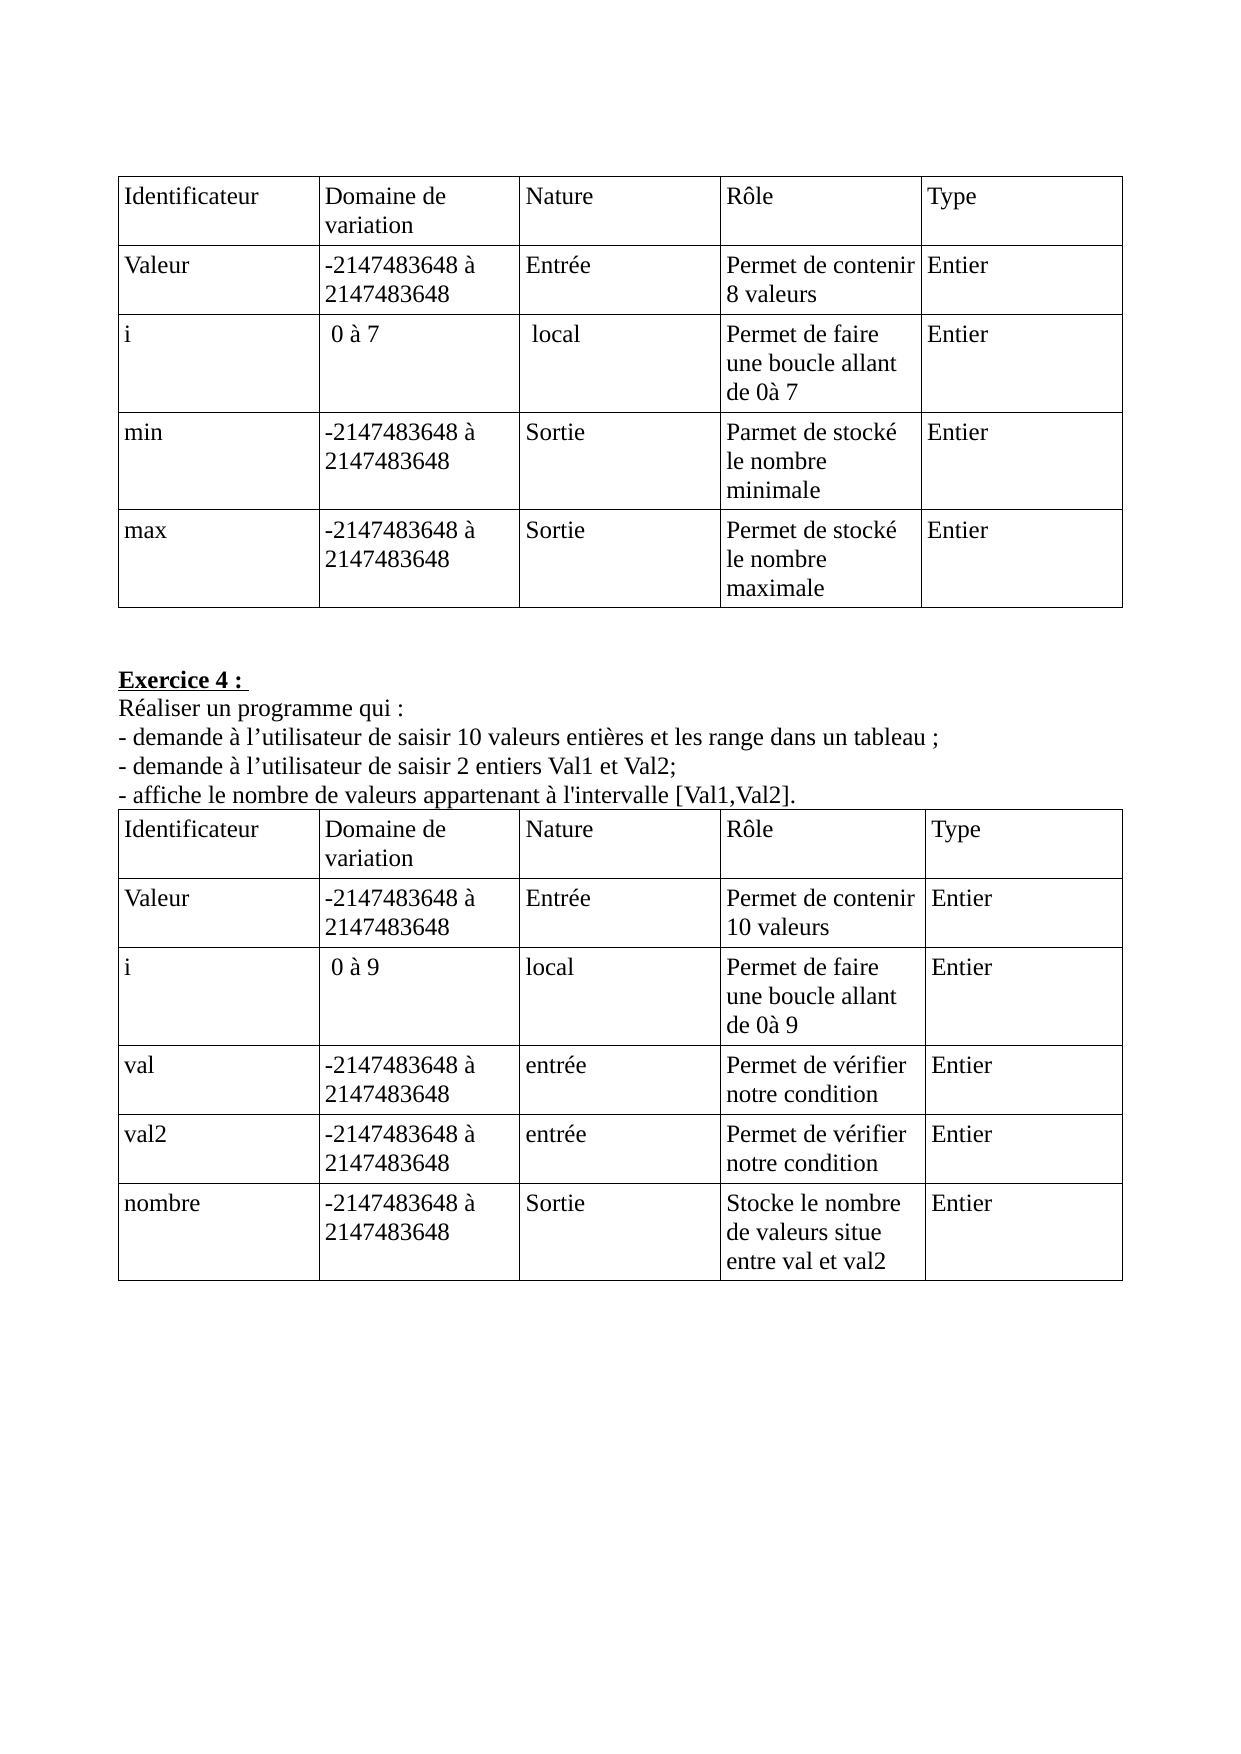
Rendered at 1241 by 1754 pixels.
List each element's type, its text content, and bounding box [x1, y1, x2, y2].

table_header Domaine de variation [320, 177, 519, 245]
table_header Rôle [721, 177, 921, 245]
table_cell Entier [926, 879, 1122, 947]
table_cell Permet de stocké le nombre maximale [721, 510, 921, 607]
table_cell local [520, 948, 720, 1044]
table_cell -2147483648 à 2147483648 [320, 510, 519, 607]
text - affiche le nombre de valeurs appartenant à l'intervalle [Val1,Val2]. [118, 780, 1122, 808]
table_header Identificateur [119, 177, 319, 245]
table_cell local [520, 315, 720, 412]
table_cell -2147483648 à 2147483648 [320, 246, 519, 314]
table_cell Entier [922, 315, 1122, 412]
table_header Type [922, 177, 1122, 245]
table_cell -2147483648 à 2147483648 [320, 1115, 519, 1183]
table_cell Entrée [520, 879, 720, 947]
table_cell 0 à 9 [320, 948, 519, 1044]
table_cell Sortie [520, 510, 720, 607]
table_cell Sortie [520, 413, 720, 509]
table_cell i [119, 948, 319, 1044]
table_cell -2147483648 à 2147483648 [320, 1046, 519, 1113]
table_cell 0 à 7 [320, 315, 519, 412]
table_header Rôle [721, 810, 925, 878]
table_header Domaine de variation [320, 810, 519, 878]
table_cell Entrée [520, 246, 720, 314]
table_cell Stocke le nombre de valeurs situe entre val et val2 [721, 1184, 925, 1280]
table_cell i [119, 315, 319, 412]
table_cell Entier [922, 246, 1122, 314]
table_cell Entier [922, 413, 1122, 509]
text - demande à l’utilisateur de saisir 10 valeurs entières et les range dans un tableau ; [118, 722, 1122, 751]
table_cell Permet de contenir 10 valeurs [721, 879, 925, 947]
table_header Type [926, 810, 1122, 878]
table_cell Entier [926, 1184, 1122, 1280]
text Réaliser un programme qui : [118, 693, 1122, 722]
table_cell Permet de vérifier notre condition [721, 1046, 925, 1113]
text Exercice 4 : [118, 665, 1122, 693]
table_cell Entier [922, 510, 1122, 607]
table_cell Sortie [520, 1184, 720, 1280]
table_cell Permet de faire une boucle allant de 0à 7 [721, 315, 921, 412]
table_cell Parmet de stocké le nombre minimale [721, 413, 921, 509]
table_cell -2147483648 à 2147483648 [320, 413, 519, 509]
table_cell -2147483648 à 2147483648 [320, 879, 519, 947]
table_cell Entier [926, 948, 1122, 1044]
table_cell Valeur [119, 879, 319, 947]
table_cell entrée [520, 1046, 720, 1113]
table_cell -2147483648 à 2147483648 [320, 1184, 519, 1280]
table_cell Permet de faire une boucle allant de 0à 9 [721, 948, 925, 1044]
table_cell Permet de vérifier notre condition [721, 1115, 925, 1183]
table_cell val [119, 1046, 319, 1113]
table_cell val2 [119, 1115, 319, 1183]
table_cell max [119, 510, 319, 607]
table_cell Entier [926, 1046, 1122, 1113]
table_cell entrée [520, 1115, 720, 1183]
table_cell Entier [926, 1115, 1122, 1183]
table_cell Permet de contenir 8 valeurs [721, 246, 921, 314]
table_cell min [119, 413, 319, 509]
text - demande à l’utilisateur de saisir 2 entiers Val1 et Val2; [118, 751, 1122, 780]
table_header Identificateur [119, 810, 319, 878]
table_header Nature [520, 810, 720, 878]
table_cell nombre [119, 1184, 319, 1280]
table_header Nature [520, 177, 720, 245]
table_cell Valeur [119, 246, 319, 314]
